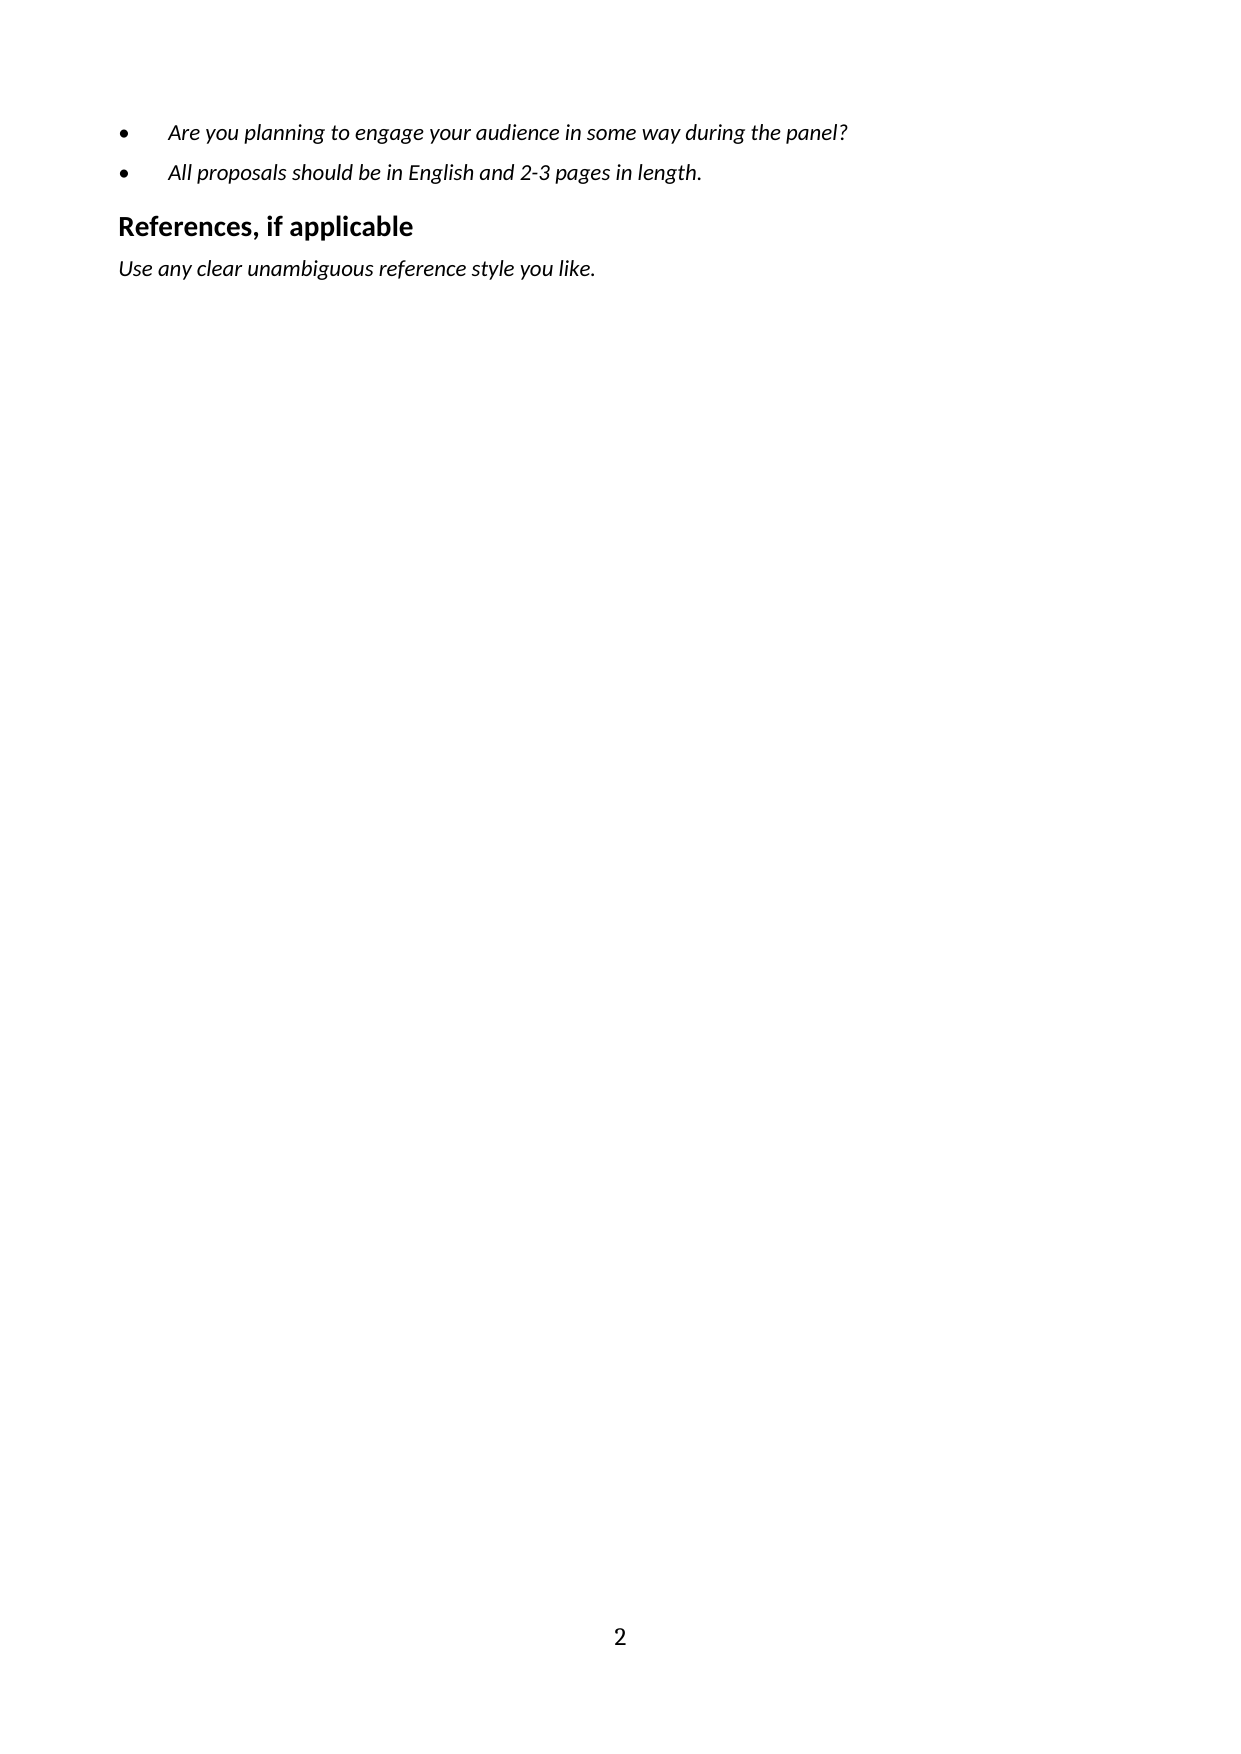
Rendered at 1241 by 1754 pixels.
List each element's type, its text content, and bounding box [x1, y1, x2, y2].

list All proposals should be in English and 2-3 pages in length. [118, 158, 1122, 186]
text Use any clear unambiguous reference style you like. [118, 254, 1122, 282]
subtitle References, if applicable [118, 208, 1122, 244]
list Are you planning to engage your audience in some way during the panel? [118, 118, 1122, 146]
